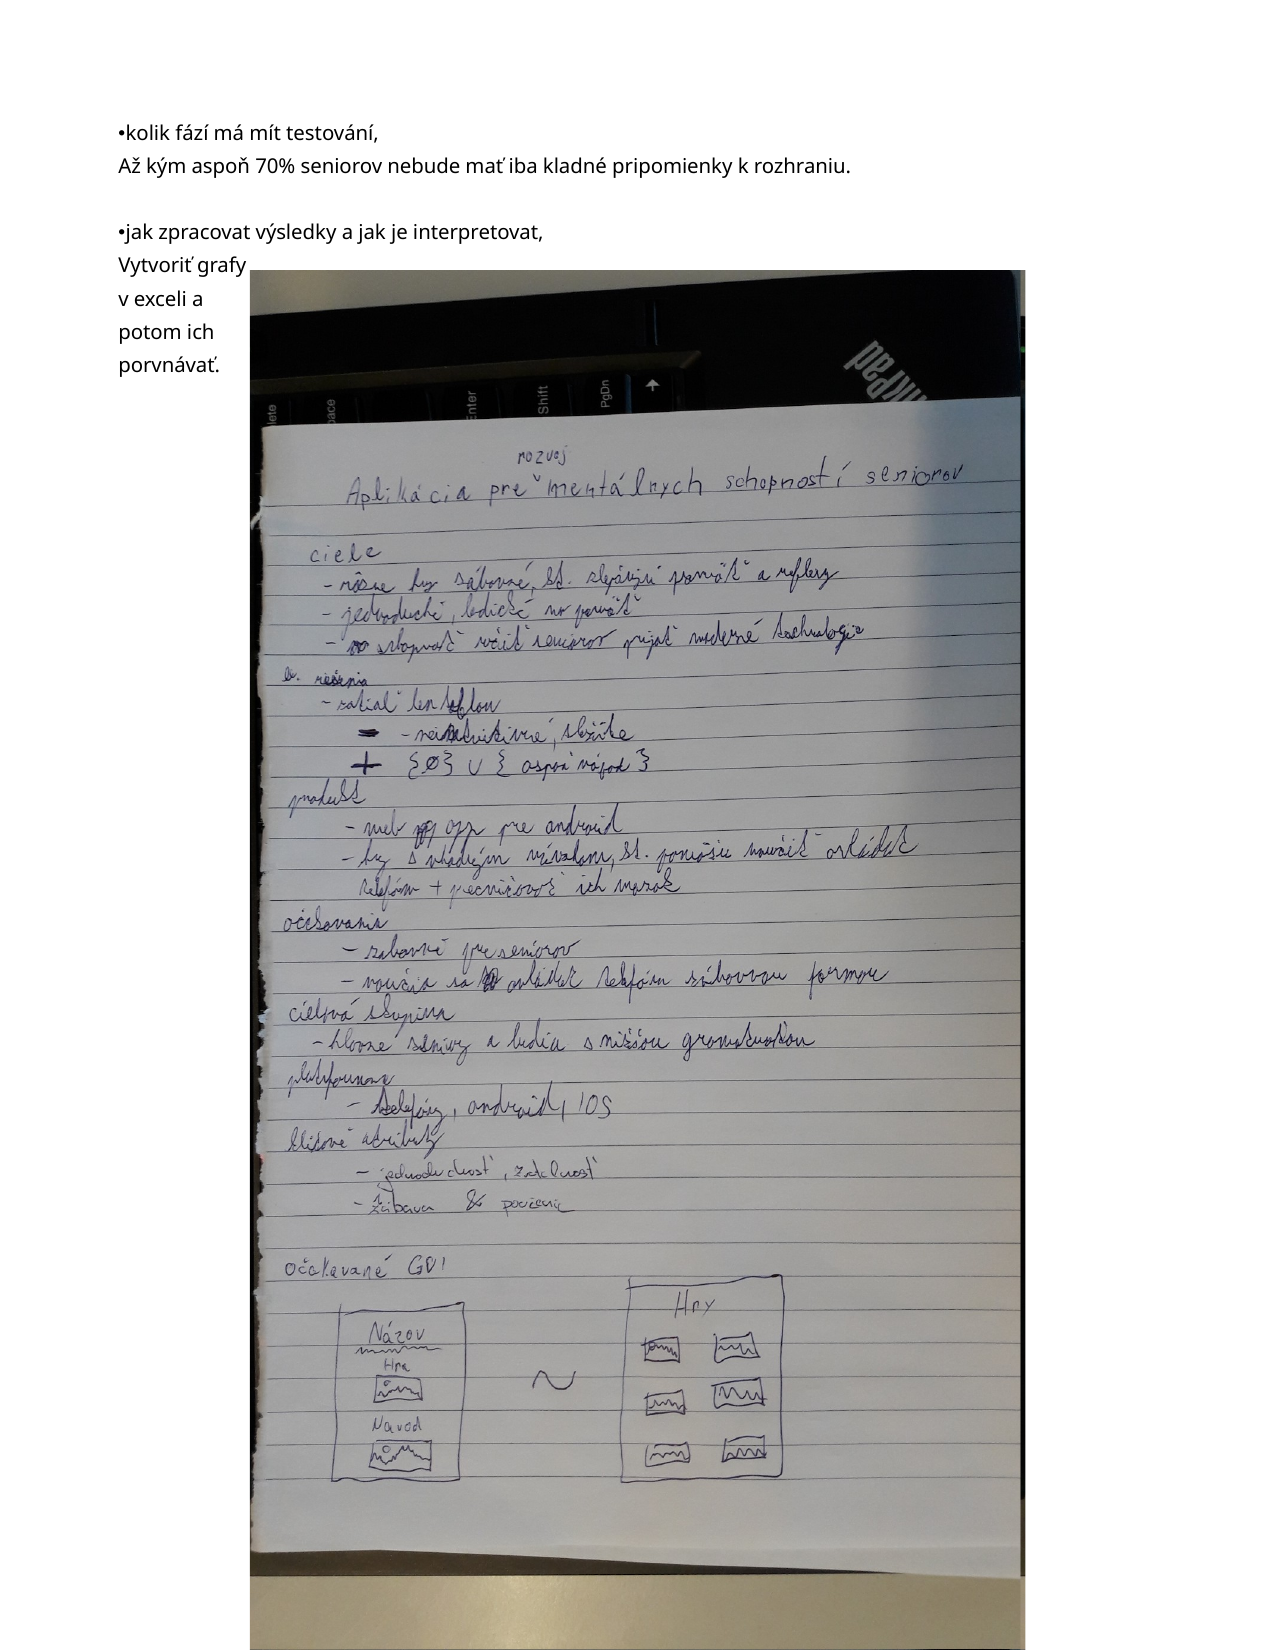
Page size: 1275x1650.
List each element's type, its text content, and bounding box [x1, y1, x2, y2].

list kolik fází má mít testování, [118, 118, 1157, 146]
list jak zpracovat výsledky a jak je interpretovat, [118, 218, 1157, 246]
picture [249, 270, 1026, 1650]
list Vytvoriť grafy v exceli a potom ich porvnávať. [118, 251, 1157, 378]
text Až kým aspoň 70% seniorov nebude mať iba kladné pripomienky k rozhraniu. [118, 151, 1157, 179]
